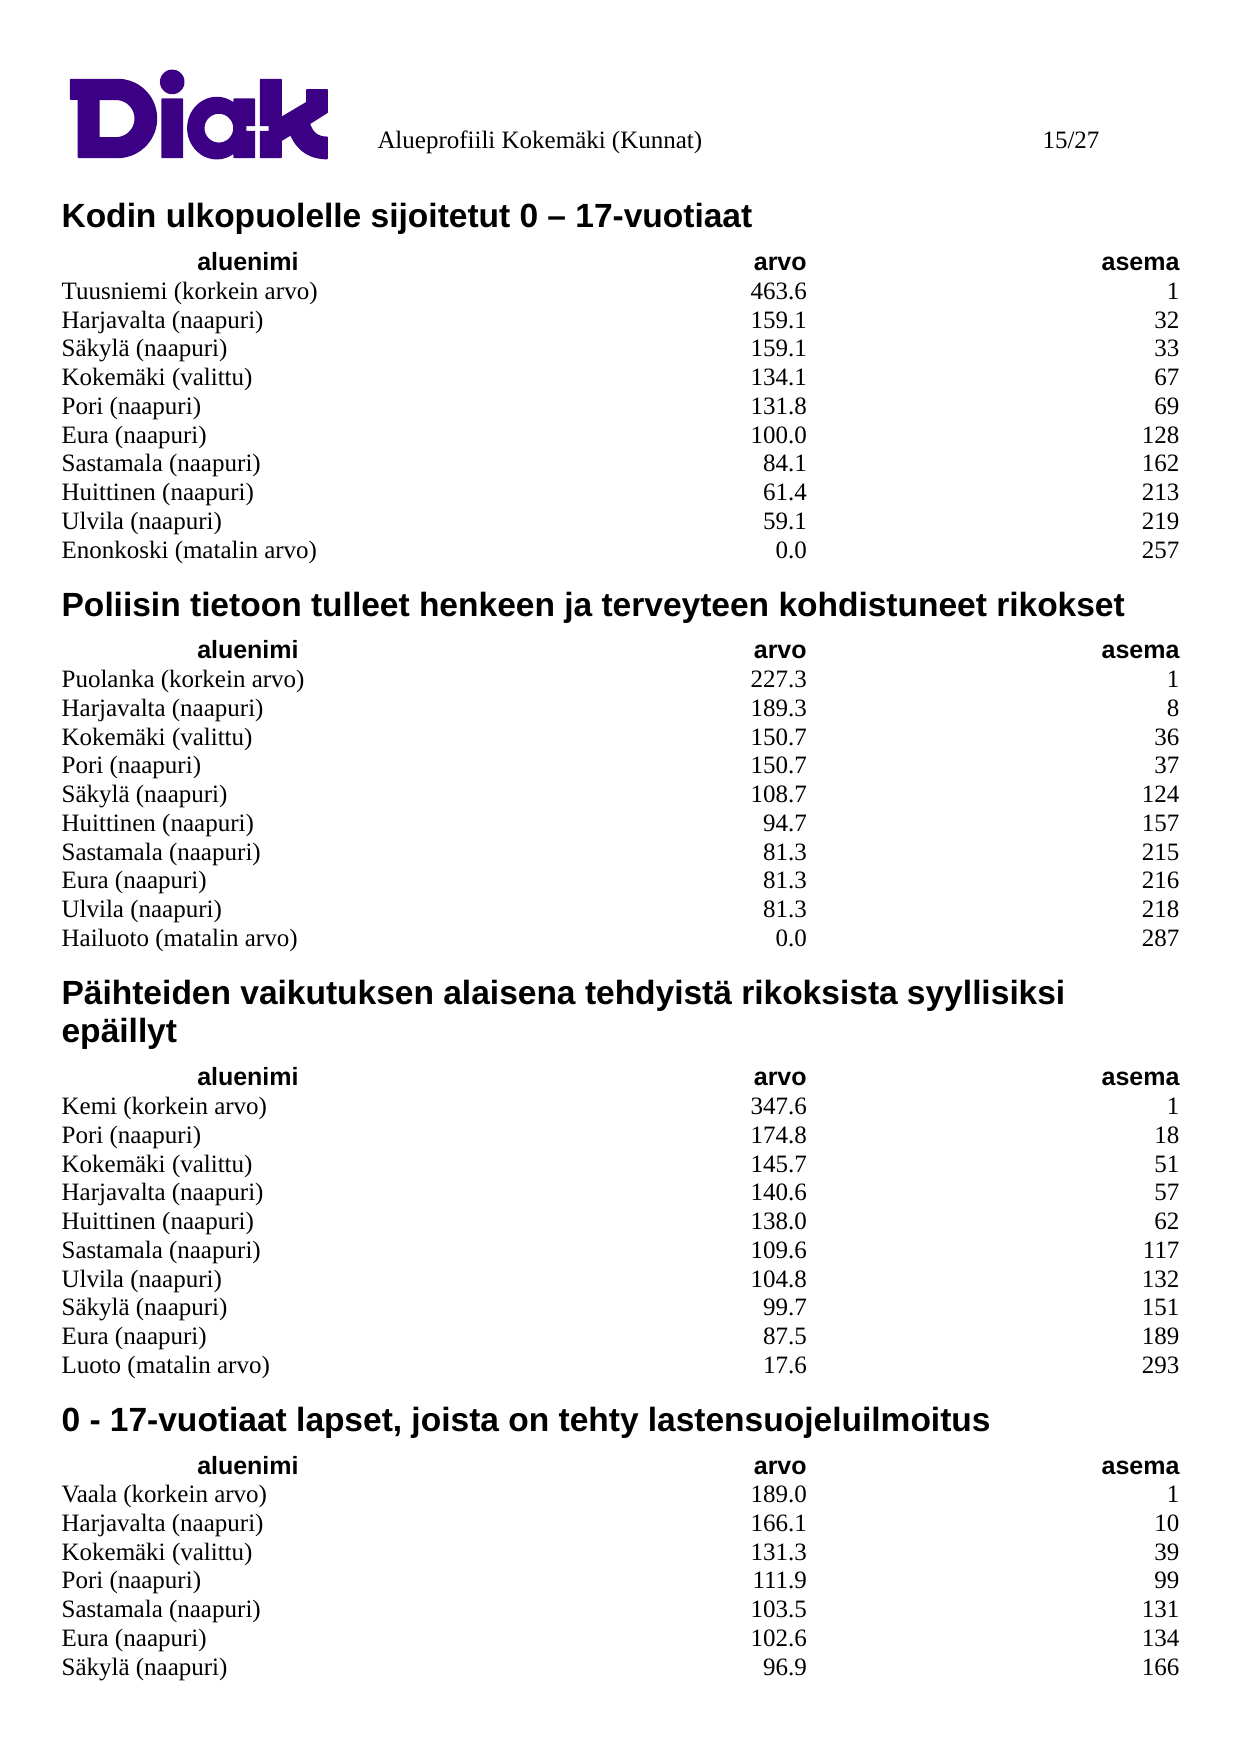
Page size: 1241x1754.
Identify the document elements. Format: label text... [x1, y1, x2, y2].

table_header arvo [434, 1451, 806, 1479]
table_cell 151 [806, 1293, 1179, 1321]
table_cell 150.7 [434, 751, 806, 779]
subtitle Poliisin tietoon tulleet henkeen ja terveyteen kohdistuneet rikokset [61, 584, 1179, 623]
table_cell 8 [806, 693, 1179, 722]
table_cell Sastamala (naapuri) [61, 837, 434, 866]
table_cell Huittinen (naapuri) [61, 1206, 434, 1235]
table_cell 108.7 [434, 779, 806, 808]
table_cell 100.0 [434, 420, 806, 448]
table_cell 103.5 [434, 1594, 806, 1623]
table_header asema [806, 636, 1179, 664]
table_cell 99.7 [434, 1293, 806, 1321]
table_cell Säkylä (naapuri) [61, 779, 434, 808]
table_header arvo [434, 636, 806, 664]
table_cell 227.3 [434, 664, 806, 693]
table_header asema [806, 1063, 1179, 1091]
table_cell Ulvila (naapuri) [61, 1264, 434, 1292]
table_cell 162 [806, 449, 1179, 477]
table_cell 189.3 [434, 693, 806, 722]
table_cell Säkylä (naapuri) [61, 1293, 434, 1321]
table_cell 37 [806, 751, 1179, 779]
table_cell Enonkoski (matalin arvo) [61, 535, 434, 563]
table_cell 218 [806, 894, 1179, 923]
table_cell 32 [806, 305, 1179, 333]
table_cell 189.0 [434, 1479, 806, 1508]
table_cell Pori (naapuri) [61, 751, 434, 779]
table_cell 159.1 [434, 334, 806, 362]
table_cell 174.8 [434, 1120, 806, 1149]
table_cell 131.3 [434, 1537, 806, 1566]
table_cell Kokemäki (valittu) [61, 1149, 434, 1177]
table_cell 257 [806, 535, 1179, 563]
table_cell 36 [806, 722, 1179, 751]
table_cell 138.0 [434, 1206, 806, 1235]
table_cell 134.1 [434, 362, 806, 391]
table_cell Sastamala (naapuri) [61, 1594, 434, 1623]
table_cell 131.8 [434, 391, 806, 420]
subtitle Päihteiden vaikutuksen alaisena tehdyistä rikoksista syyllisiksi epäillyt [61, 973, 1179, 1050]
table_cell Eura (naapuri) [61, 420, 434, 448]
table_cell 102.6 [434, 1623, 806, 1652]
table_cell 287 [806, 923, 1179, 952]
table_cell 94.7 [434, 808, 806, 837]
table_cell Kemi (korkein arvo) [61, 1091, 434, 1120]
table_cell Pori (naapuri) [61, 1566, 434, 1594]
table_cell 17.6 [434, 1350, 806, 1379]
table_cell 215 [806, 837, 1179, 866]
table_cell 51 [806, 1149, 1179, 1177]
table_cell Eura (naapuri) [61, 1321, 434, 1350]
table_cell 104.8 [434, 1264, 806, 1292]
table_cell Ulvila (naapuri) [61, 506, 434, 535]
table_cell Tuusniemi (korkein arvo) [61, 276, 434, 305]
table_cell Kokemäki (valittu) [61, 1537, 434, 1566]
table_cell Huittinen (naapuri) [61, 808, 434, 837]
table_cell 293 [806, 1350, 1179, 1379]
table_cell 33 [806, 334, 1179, 362]
table_cell Säkylä (naapuri) [61, 1652, 434, 1681]
table_cell 216 [806, 866, 1179, 894]
table_cell Eura (naapuri) [61, 866, 434, 894]
table_header asema [806, 1451, 1179, 1479]
table_cell 59.1 [434, 506, 806, 535]
table_cell 157 [806, 808, 1179, 837]
table_cell Luoto (matalin arvo) [61, 1350, 434, 1379]
table_cell 81.3 [434, 866, 806, 894]
table_cell Kokemäki (valittu) [61, 362, 434, 391]
table_cell 18 [806, 1120, 1179, 1149]
table_cell 463.6 [434, 276, 806, 305]
subtitle 0 - 17-vuotiaat lapset, joista on tehty lastensuojeluilmoitus [61, 1399, 1179, 1438]
table_cell 109.6 [434, 1235, 806, 1264]
table_header arvo [434, 1063, 806, 1091]
table_cell Harjavalta (naapuri) [61, 1178, 434, 1206]
table_cell 145.7 [434, 1149, 806, 1177]
table_cell Huittinen (naapuri) [61, 477, 434, 506]
table_cell 69 [806, 391, 1179, 420]
table_cell 10 [806, 1508, 1179, 1537]
table_cell 96.9 [434, 1652, 806, 1681]
table_cell 150.7 [434, 722, 806, 751]
table_cell 39 [806, 1537, 1179, 1566]
table_cell 132 [806, 1264, 1179, 1292]
table_cell Sastamala (naapuri) [61, 449, 434, 477]
table_cell 57 [806, 1178, 1179, 1206]
table_cell Ulvila (naapuri) [61, 894, 434, 923]
table_cell 159.1 [434, 305, 806, 333]
table_cell 81.3 [434, 837, 806, 866]
table_cell Harjavalta (naapuri) [61, 1508, 434, 1537]
table_cell Puolanka (korkein arvo) [61, 664, 434, 693]
table_cell 166.1 [434, 1508, 806, 1537]
table_cell 1 [806, 276, 1179, 305]
table_cell 84.1 [434, 449, 806, 477]
table_cell 128 [806, 420, 1179, 448]
table_cell 213 [806, 477, 1179, 506]
table_cell 87.5 [434, 1321, 806, 1350]
subtitle Kodin ulkopuolelle sijoitetut 0 – 17-vuotiaat [61, 196, 1179, 235]
table_header arvo [434, 247, 806, 276]
table_cell 1 [806, 1479, 1179, 1508]
table_cell 0.0 [434, 535, 806, 563]
table_cell Hailuoto (matalin arvo) [61, 923, 434, 952]
table_cell Kokemäki (valittu) [61, 722, 434, 751]
table_cell Pori (naapuri) [61, 391, 434, 420]
table_cell Harjavalta (naapuri) [61, 305, 434, 333]
table_cell 166 [806, 1652, 1179, 1681]
table_cell 134 [806, 1623, 1179, 1652]
table_cell 131 [806, 1594, 1179, 1623]
table_cell 61.4 [434, 477, 806, 506]
table_cell 111.9 [434, 1566, 806, 1594]
table_header aluenimi [61, 1451, 434, 1479]
table_header aluenimi [61, 636, 434, 664]
table_cell Eura (naapuri) [61, 1623, 434, 1652]
table_header asema [806, 247, 1179, 276]
table_header aluenimi [61, 247, 434, 276]
table_cell 81.3 [434, 894, 806, 923]
table_cell 219 [806, 506, 1179, 535]
table_cell 189 [806, 1321, 1179, 1350]
table_cell 1 [806, 1091, 1179, 1120]
table_cell 0.0 [434, 923, 806, 952]
table_cell 67 [806, 362, 1179, 391]
table_cell Harjavalta (naapuri) [61, 693, 434, 722]
table_cell 347.6 [434, 1091, 806, 1120]
table_cell Säkylä (naapuri) [61, 334, 434, 362]
table_cell 117 [806, 1235, 1179, 1264]
table_cell 1 [806, 664, 1179, 693]
table_cell 62 [806, 1206, 1179, 1235]
table_cell Pori (naapuri) [61, 1120, 434, 1149]
table_cell 99 [806, 1566, 1179, 1594]
table_cell 124 [806, 779, 1179, 808]
table_cell Sastamala (naapuri) [61, 1235, 434, 1264]
table_cell 140.6 [434, 1178, 806, 1206]
table_cell Vaala (korkein arvo) [61, 1479, 434, 1508]
table_header aluenimi [61, 1063, 434, 1091]
